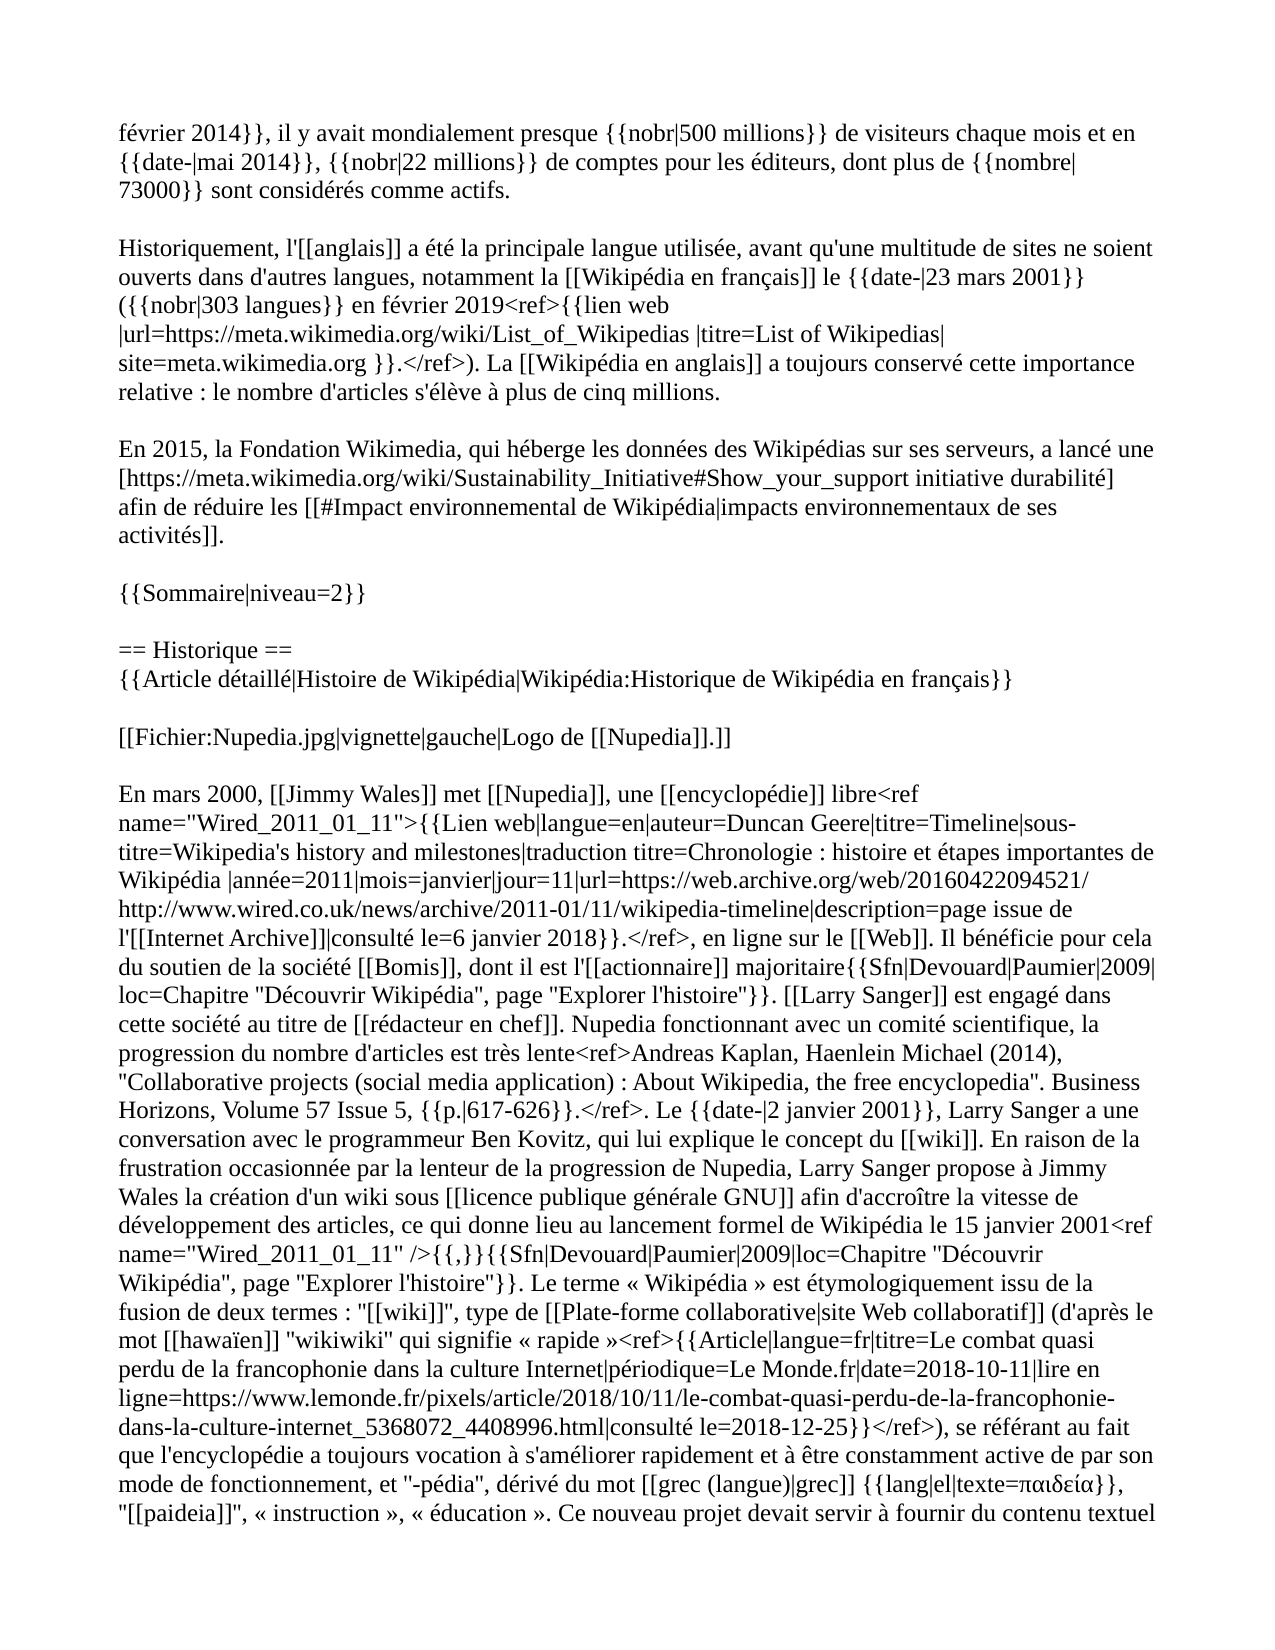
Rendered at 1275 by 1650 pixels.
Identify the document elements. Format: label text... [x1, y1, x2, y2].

text Historiquement, l'[[anglais]] a été la principale langue utilisée, avant qu'une multitude de sites ne soient ouverts dans d'autres langues, notamment la [[Wikipédia en français]] le {{date-|23 mars 2001}} ({{nobr|303 langues}} en février 2019<ref>{{lien web |url=https://meta.wikimedia.org/wiki/List_of_Wikipedias |titre=List of Wikipedias|site=meta.wikimedia.org }}.</ref>). La [[Wikipédia en anglais]] a toujours conservé cette importance relative : le nombre d'articles s'élève à plus de cinq millions. [118, 233, 1157, 406]
text {{Sommaire|niveau=2}} [118, 578, 1157, 607]
text [[Fichier:Nupedia.jpg|vignette|gauche|Logo de [[Nupedia]].]] [118, 722, 1157, 751]
text == Historique == [118, 636, 1157, 664]
text En mars 2000, [[Jimmy Wales]] met [[Nupedia]], une [[encyclopédie]] libre<ref name="Wired_2011_01_11">{{Lien web|langue=en|auteur=Duncan Geere|titre=Timeline|sous-titre=Wikipedia's history and milestones|traduction titre=Chronologie : histoire et étapes importantes de Wikipédia |année=2011|mois=janvier|jour=11|url=https://web.archive.org/web/20160422094521/http://www.wired.co.uk/news/archive/2011-01/11/wikipedia-timeline|description=page issue de l'[[Internet Archive]]|consulté le=6 janvier 2018}}.</ref>, en ligne sur le [[Web]]. Il bénéficie pour cela du soutien de la société [[Bomis]], dont il est l'[[actionnaire]] majoritaire{{Sfn|Devouard|Paumier|2009|loc=Chapitre ''Découvrir Wikipédia'', page ''Explorer l'histoire''}}. [[Larry Sanger]] est engagé dans cette société au titre de [[rédacteur en chef]]. Nupedia fonctionnant avec un comité scientifique, la progression du nombre d'articles est très lente<ref>Andreas Kaplan, Haenlein Michael (2014), ''Collaborative projects (social media application) : About Wikipedia, the free encyclopedia''. Business Horizons, Volume 57 Issue 5, {{p.|617-626}}.</ref>. Le {{date-|2 janvier 2001}}, Larry Sanger a une conversation avec le programmeur Ben Kovitz, qui lui explique le concept du [[wiki]]. En raison de la frustration occasionnée par la lenteur de la progression de Nupedia, Larry Sanger propose à Jimmy Wales la création d'un wiki sous [[licence publique générale GNU]] afin d'accroître la vitesse de développement des articles, ce qui donne lieu au lancement formel de Wikipédia le 15 janvier 2001<ref name="Wired_2011_01_11" />{{,}}{{Sfn|Devouard|Paumier|2009|loc=Chapitre ''Découvrir Wikipédia'', page ''Explorer l'histoire''}}. Le terme « Wikipédia » est étymologiquement issu de la fusion de deux termes : ''[[wiki]]'', type de [[Plate-forme collaborative|site Web collaboratif]] (d'après le mot [[hawaïen]] ''wikiwiki'' qui signifie « rapide »<ref>{{Article|langue=fr|titre=Le combat quasi perdu de la francophonie dans la culture Internet|périodique=Le Monde.fr|date=2018-10-11|lire en ligne=https://www.lemonde.fr/pixels/article/2018/10/11/le-combat-quasi-perdu-de-la-francophonie-dans-la-culture-internet_5368072_4408996.html|consulté le=2018-12-25}}</ref>), se référant au fait que l'encyclopédie a toujours vocation à s'améliorer rapidement et à être constamment active de par son mode de fonctionnement, et ''-pédia'', dérivé du mot [[grec (langue)|grec]] {{lang|el|texte=παιδεία}}, ''[[paideia]]'', « instruction », « éducation ». Ce nouveau projet devait servir à fournir du contenu textuel [118, 779, 1157, 1527]
text En 2015, la Fondation Wikimedia, qui héberge les données des Wikipédias sur ses serveurs, a lancé une [https://meta.wikimedia.org/wiki/Sustainability_Initiative#Show_your_support initiative durabilité] afin de réduire les [[#Impact environnemental de Wikipédia|impacts environnementaux de ses activités]]. [118, 434, 1157, 549]
text {{Article détaillé|Histoire de Wikipédia|Wikipédia:Historique de Wikipédia en français}} [118, 664, 1157, 693]
text février 2014}}, il y avait mondialement presque {{nobr|500 millions}} de visiteurs chaque mois et en {{date-|mai 2014}}, {{nobr|22 millions}} de comptes pour les éditeurs, dont plus de {{nombre|73000}} sont considérés comme actifs. [118, 118, 1157, 204]
